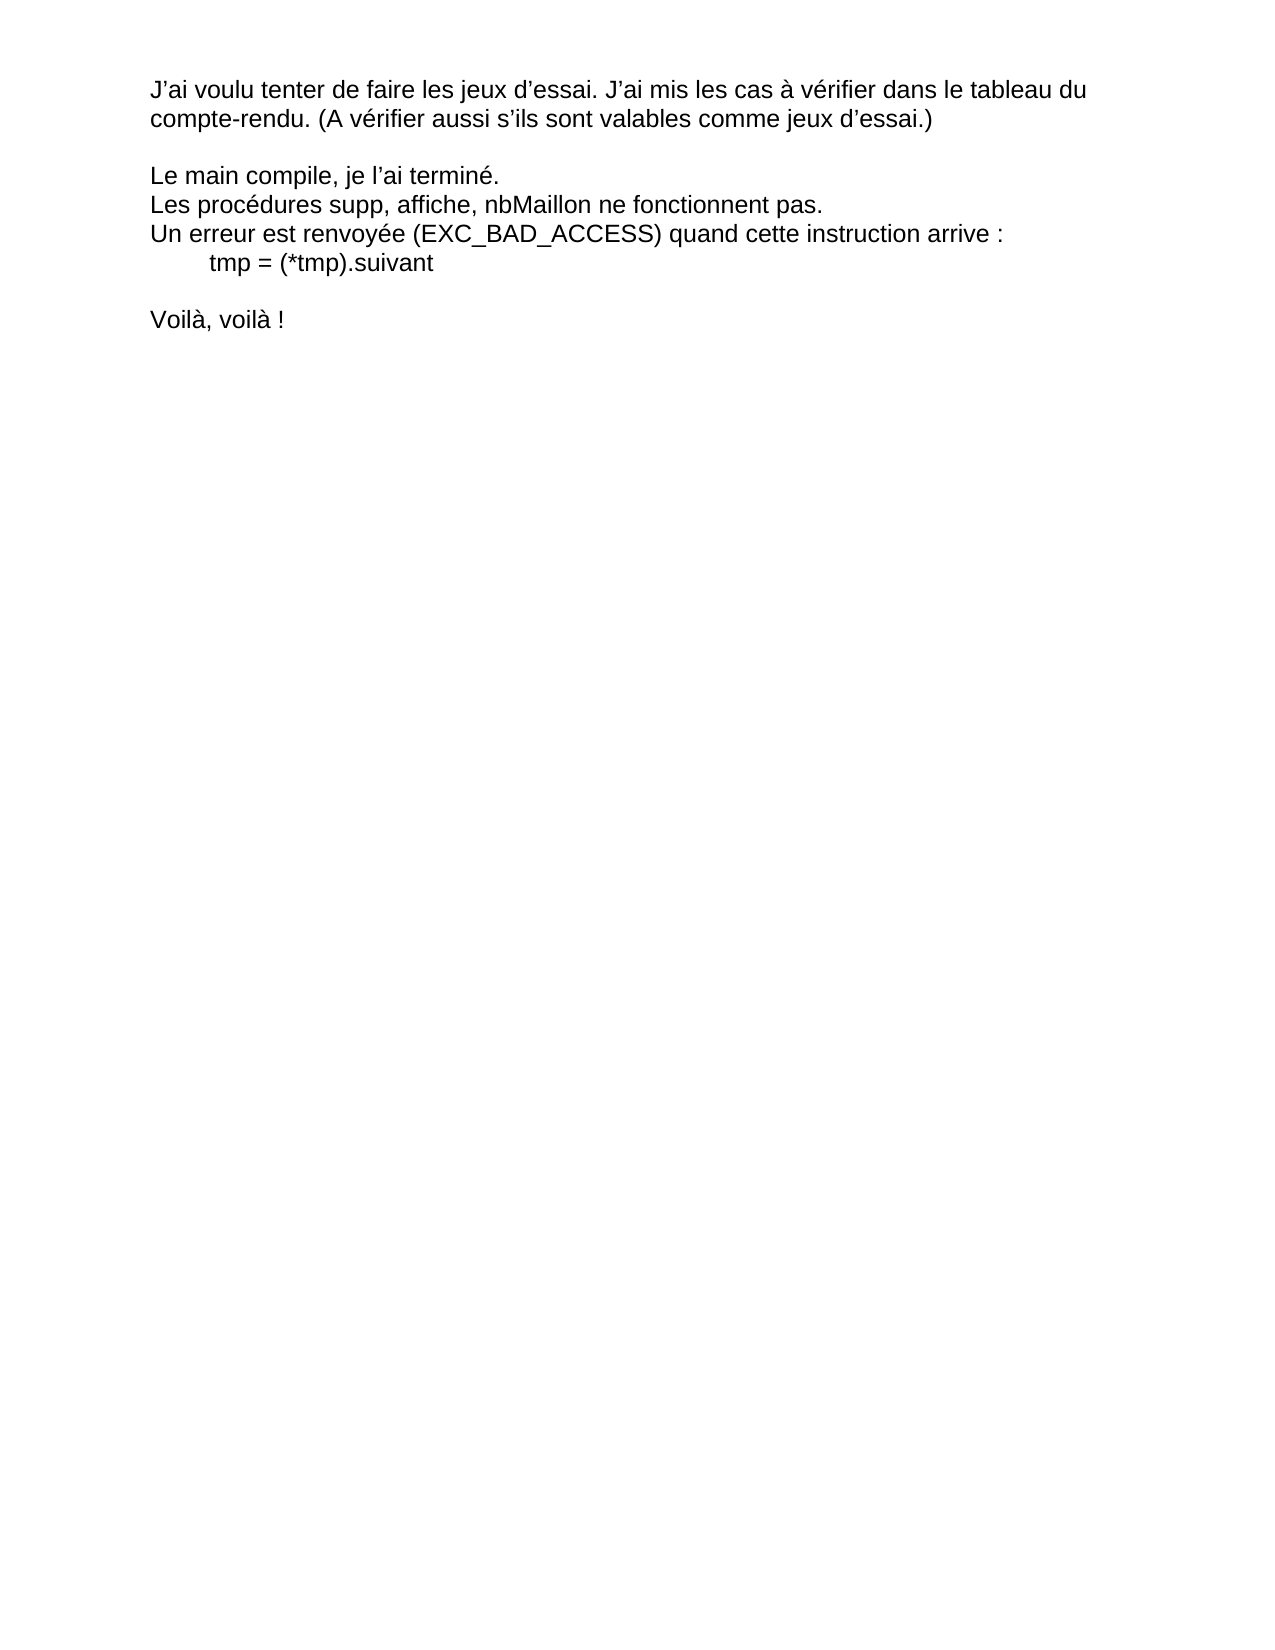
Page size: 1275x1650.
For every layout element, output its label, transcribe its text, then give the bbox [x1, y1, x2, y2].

text Le main compile, je l’ai terminé. [150, 161, 1125, 190]
text J’ai voulu tenter de faire les jeux d’essai. J’ai mis les cas à vérifier dans le tableau du compte-rendu. (A vérifier aussi s’ils sont valables comme jeux d’essai.) [150, 75, 1125, 132]
text Les procédures supp, affiche, nbMaillon ne fonctionnent pas. [150, 190, 1125, 219]
text tmp = (*tmp).suivant [150, 247, 1125, 276]
text Un erreur est renvoyée (EXC_BAD_ACCESS) quand cette instruction arrive : [150, 219, 1125, 247]
text Voilà, voilà ! [150, 305, 1125, 334]
